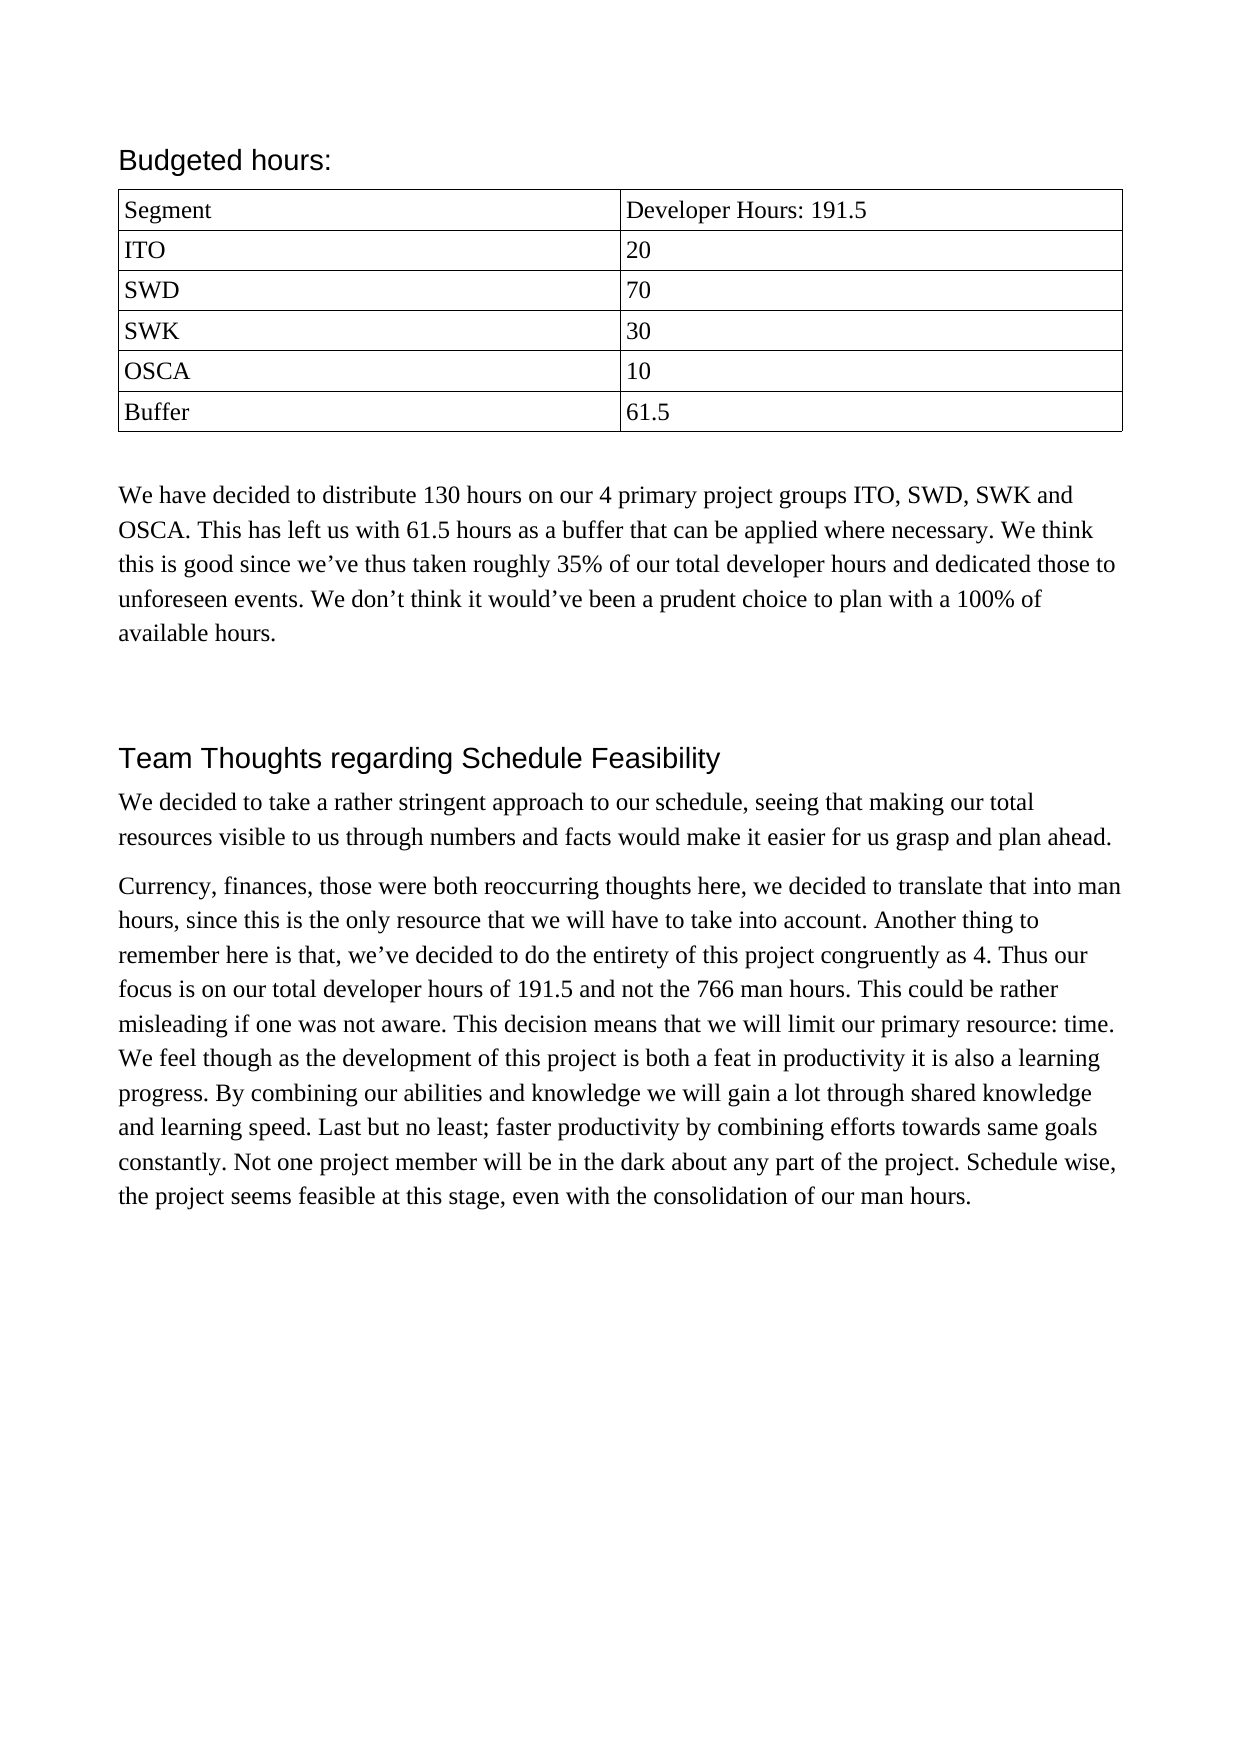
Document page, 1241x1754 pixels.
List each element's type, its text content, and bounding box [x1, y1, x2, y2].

table_cell SWD [119, 271, 620, 310]
table_cell 20 [621, 231, 1122, 270]
table_cell 61.5 [621, 392, 1122, 431]
table_cell 10 [621, 351, 1122, 391]
text Currency, finances, those were both reoccurring thoughts here, we decided to translate that into man hours, since this is the only resource that we will have to take into account. Another thing to remember here is that, we’ve decided to do the entirety of this project congruently as 4. Thus our focus is on our total developer hours of 191.5 and not the 766 man hours. This could be rather misleading if one was not aware. This decision means that we will limit our primary resource: time. We feel though as the development of this project is both a feat in productivity it is also a learning progress. By combining our abilities and knowledge we will gain a lot through shared knowledge and learning speed. Last but no least; faster productivity by combining efforts towards same goals constantly. Not one project member will be in the dark about any part of the project. Schedule wise, the project seems feasible at this stage, even with the consolidation of our man hours. [118, 871, 1122, 1210]
table_cell OSCA [119, 351, 620, 391]
table_cell 30 [621, 311, 1122, 350]
table_cell ITO [119, 231, 620, 270]
table_cell 70 [621, 271, 1122, 310]
table_cell Buffer [119, 392, 620, 431]
table_header Developer Hours: 191.5 [621, 190, 1122, 229]
table_header Segment [119, 190, 620, 229]
text We have decided to distribute 130 hours on our 4 primary project groups ITO, SWD, SWK and OSCA. This has left us with 61.5 hours as a buffer that can be applied where necessary. We think this is good since we’ve thus taken roughly 35% of our total developer hours and dedicated those to unforeseen events. We don’t think it would’ve been a prudent choice to plan with a 100% of available hours. [118, 480, 1122, 647]
text We decided to take a rather stringent approach to our schedule, seeing that making our total resources visible to us through numbers and facts would make it easier for us grasp and plan ahead. [118, 787, 1122, 851]
table_cell SWK [119, 311, 620, 350]
subtitle Budgeted hours: [118, 143, 1122, 177]
subtitle Team Thoughts regarding Schedule Feasibility [118, 741, 1122, 775]
